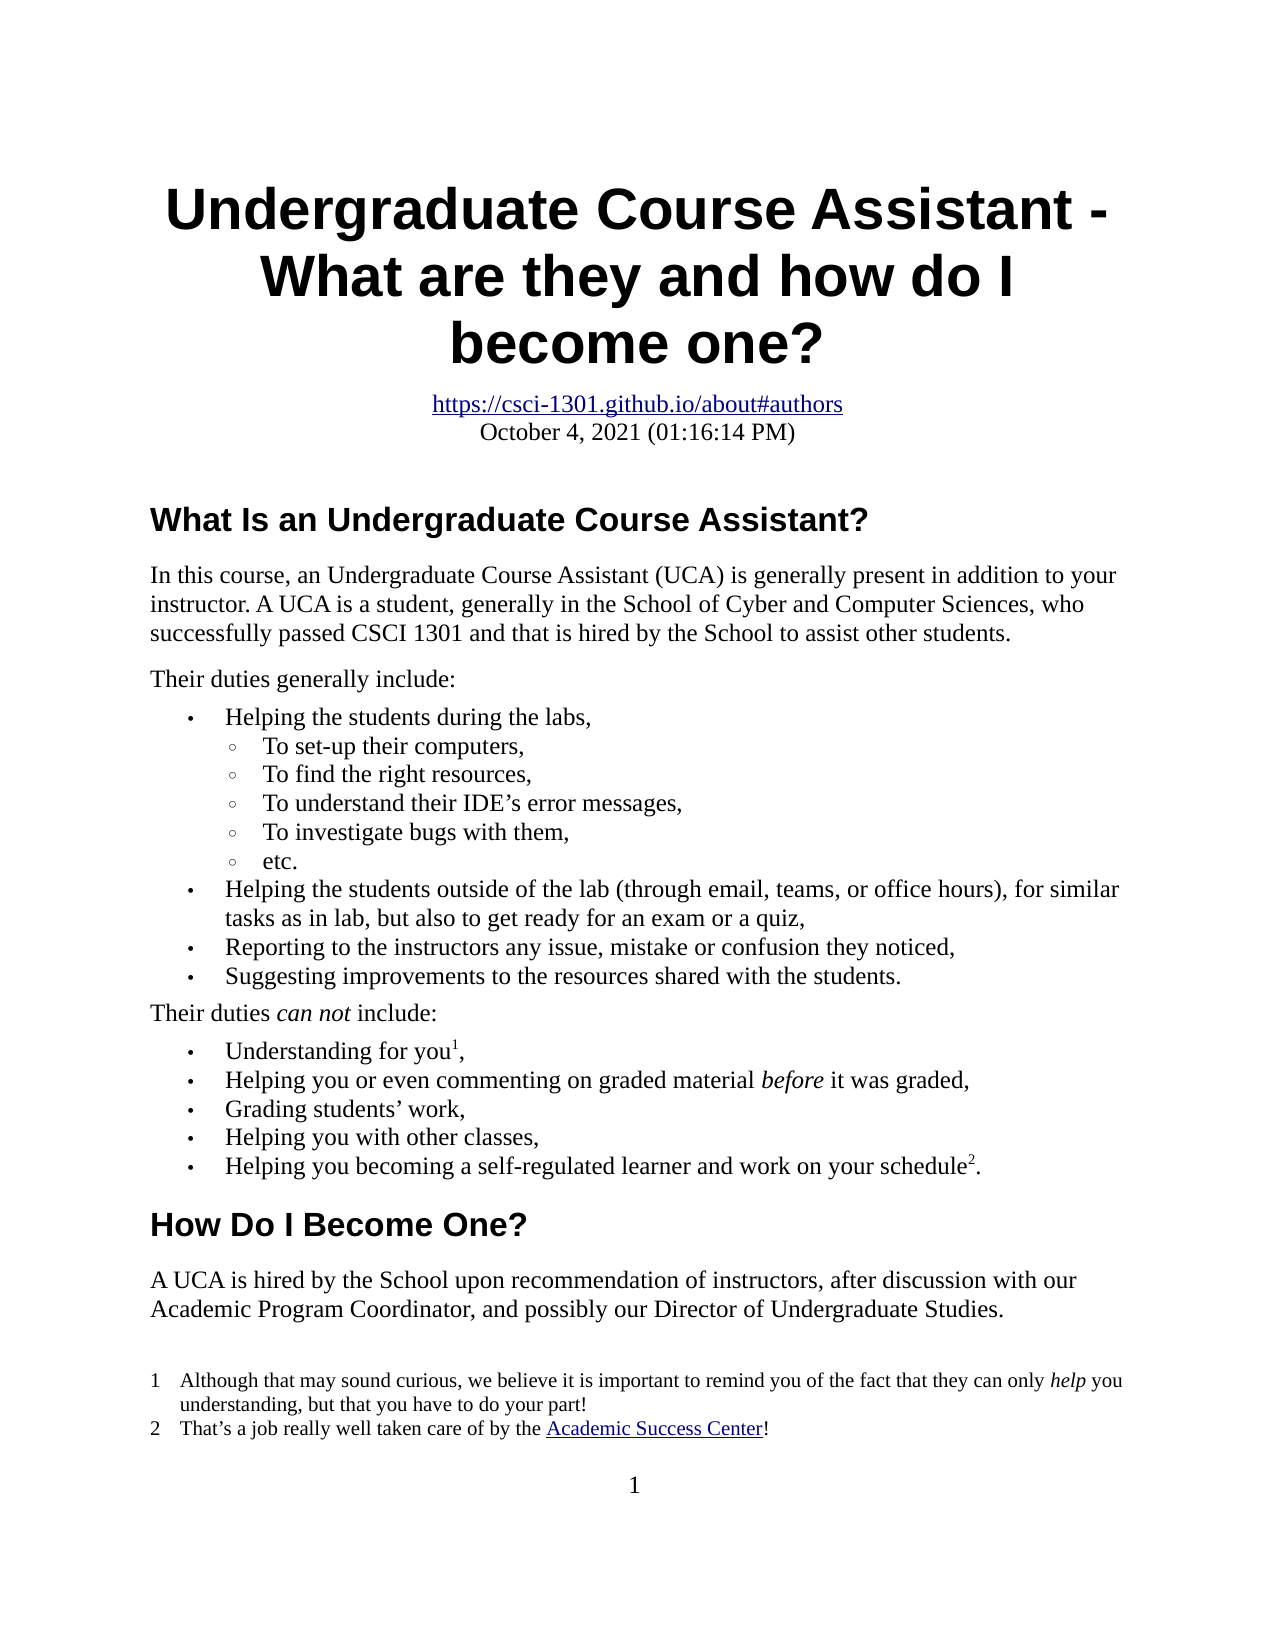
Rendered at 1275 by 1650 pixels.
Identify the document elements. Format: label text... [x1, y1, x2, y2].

list Grading students’ work, [187, 1094, 1125, 1122]
list Helping the students during the labs, [187, 702, 1125, 731]
list Helping you or even commenting on graded material before it was graded, [187, 1065, 1125, 1094]
list Helping you becoming a self-regulated learner and work on your schedule. [187, 1151, 1125, 1180]
text In this course, an Undergraduate Course Assistant (UCA) is generally present in addition to your instructor. A UCA is a student, generally in the School of Cyber and Computer Sciences, who successfully passed CSCI 1301 and that is hired by the School to assist other students. [150, 560, 1125, 646]
list Suggesting improvements to the resources shared with the students. [187, 961, 1125, 989]
text Their duties can not include: [150, 998, 1125, 1027]
list Helping the students outside of the lab (through email, teams, or office hours), for similar tasks as in lab, but also to get ready for an exam or a quiz, [187, 874, 1125, 932]
list Understanding for you, [187, 1036, 1125, 1065]
list etc. [225, 846, 1125, 874]
subtitle How Do I Become One? [150, 1205, 1125, 1243]
title Undergraduate Course Assistant - What are they and how do I become one? [150, 175, 1125, 376]
list To understand their IDE’s error messages, [225, 788, 1125, 817]
list That’s a job really well taken care of by the Academic Success Center! [150, 1416, 1125, 1440]
subtitle What Is an Undergraduate Course Assistant? [150, 500, 1125, 539]
list To investigate bugs with them, [225, 817, 1125, 846]
list To set-up their computers, [225, 731, 1125, 759]
text A UCA is hired by the School upon recommendation of instructors, after discussion with our Academic Program Coordinator, and possibly our Director of Undergraduate Studies. [150, 1265, 1125, 1322]
list Although that may sound curious, we believe it is important to remind you of the fact that they can only help you understanding, but that you have to do your part! [150, 1368, 1125, 1416]
text Their duties generally include: [150, 664, 1125, 693]
text https://csci-1301.github.io/about#authors [150, 389, 1125, 417]
list To find the right resources, [225, 759, 1125, 788]
text October 4, 2021 (01:16:14 PM) [150, 417, 1125, 446]
list Reporting to the instructors any issue, mistake or confusion they noticed, [187, 932, 1125, 961]
list Helping you with other classes, [187, 1122, 1125, 1151]
